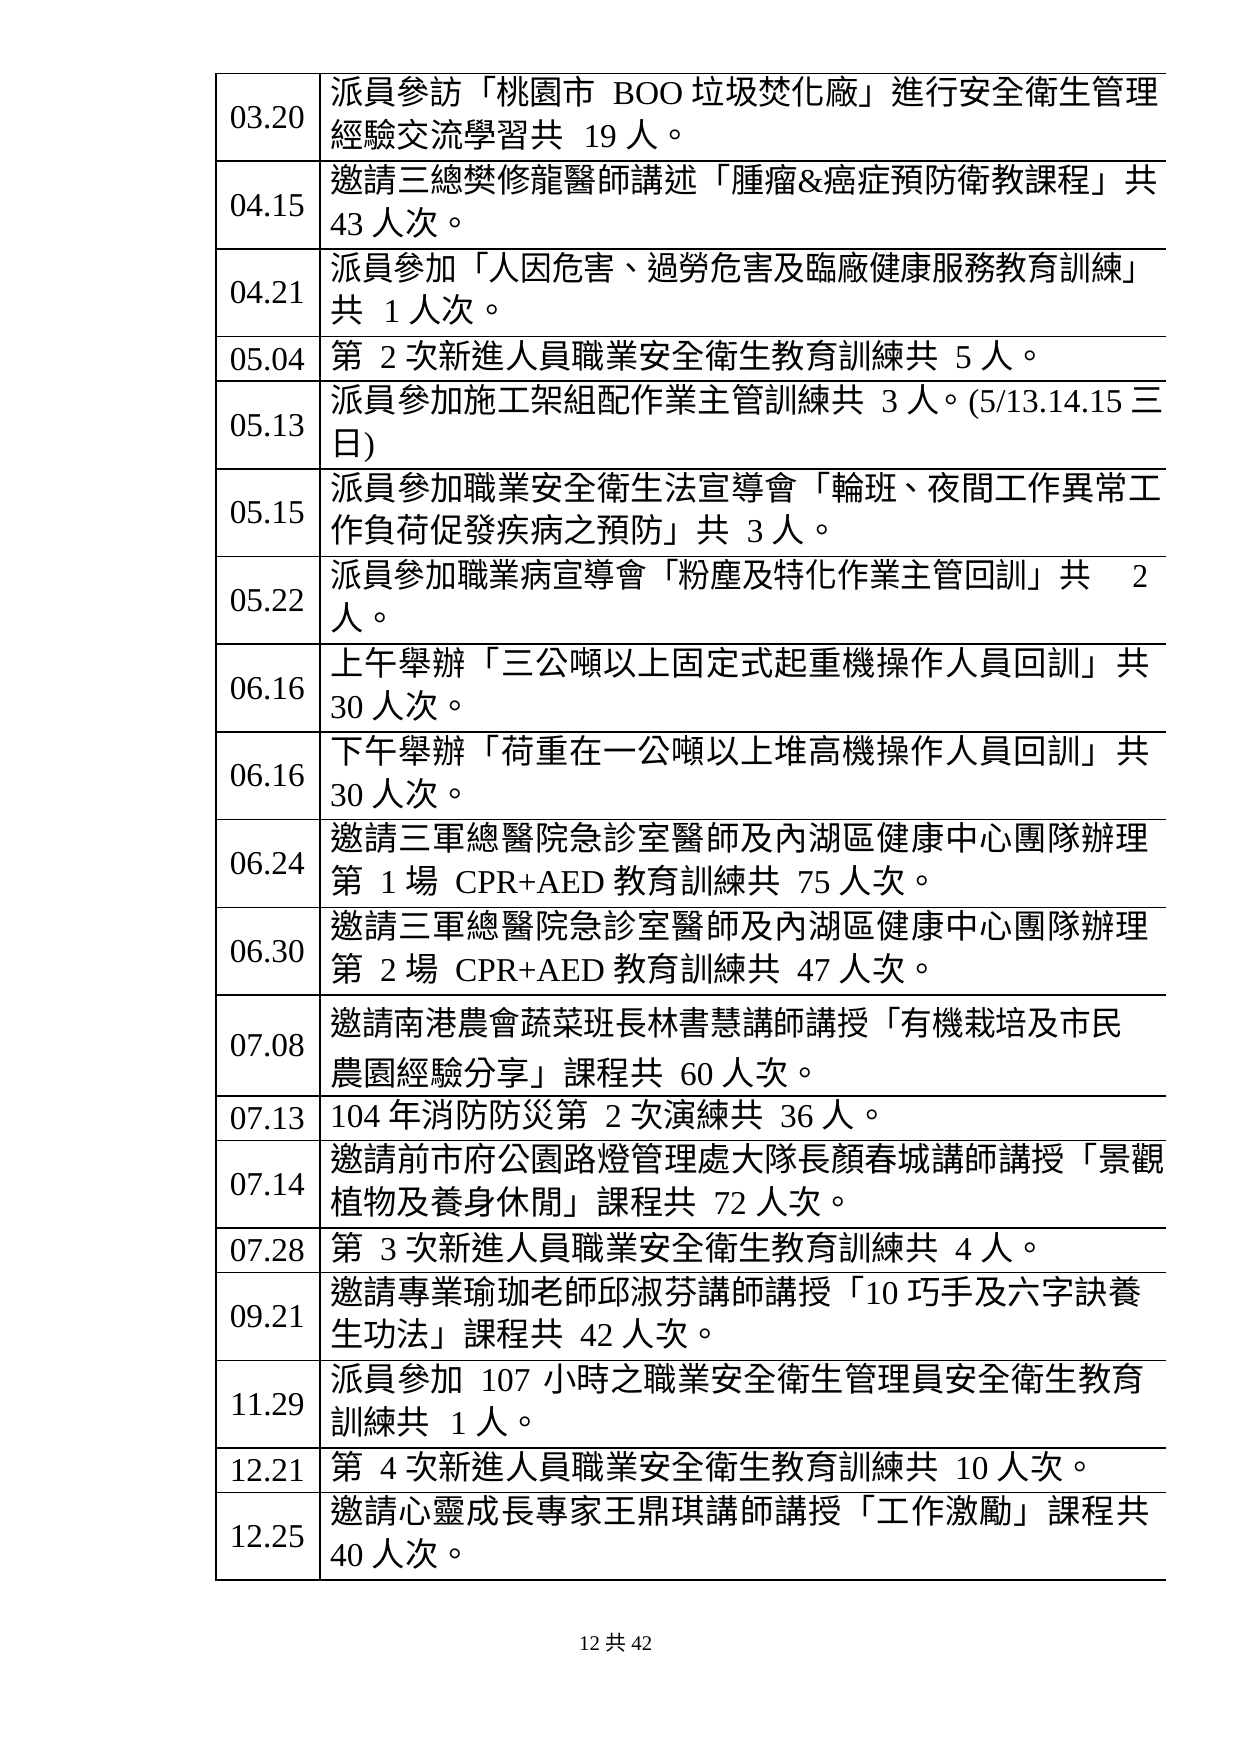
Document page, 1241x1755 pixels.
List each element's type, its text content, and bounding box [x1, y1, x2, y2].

table_cell 06.24 [217, 820, 319, 906]
table_cell 11.29 [217, 1361, 319, 1447]
table_cell 06.30 [217, 908, 319, 994]
table_cell 上午舉辦「三公噸以上固定式起重機操作人員回訓」共 30 人次。 [321, 645, 1166, 731]
table_cell 邀請三總樊修龍醫師講述「腫瘤&癌症預防衛教課程」共 43 人次。 [321, 162, 1166, 248]
table_cell 邀請心靈成長專家王鼎琪講師講授「工作激勵」課程共 40 人次。 [321, 1493, 1166, 1579]
table_cell 邀請三軍總醫院急診室醫師及內湖區健康中心團隊辦理 第 2 場 CPR+AED 教育訓練共 47 人次。 [321, 908, 1166, 994]
table_cell 派員參加職業病宣導會「粉塵及特化作業主管回訓」共 2 人。 [321, 557, 1166, 643]
table_cell 104 年消防防災第 2 次演練共 36 人。 [321, 1097, 1166, 1139]
table_header 派員參訪「桃園市 BOO 垃圾焚化廠」進行安全衛生管理 經驗交流學習共 19 人。 [321, 74, 1166, 160]
table_cell 06.16 [217, 733, 319, 819]
table_cell 04.15 [217, 162, 319, 248]
table_cell 派員參加施工架組配作業主管訓練共 3 人。(5/13.14.15 三 日) [321, 382, 1166, 468]
table_cell 07.08 [217, 996, 319, 1095]
table_cell 07.13 [217, 1097, 319, 1139]
table_cell 05.04 [217, 337, 319, 380]
table_cell 邀請南港農會蔬菜班長林書慧講師講授「有機栽培及市民 農園經驗分享」課程共 60 人次。 [321, 996, 1166, 1095]
table_cell 下午舉辦「荷重在一公噸以上堆高機操作人員回訓」共 30 人次。 [321, 733, 1166, 819]
table_header 03.20 [217, 74, 319, 160]
table_cell 12.25 [217, 1493, 319, 1579]
table_cell 04.21 [217, 250, 319, 336]
table_cell 邀請三軍總醫院急診室醫師及內湖區健康中心團隊辦理 第 1 場 CPR+AED 教育訓練共 75 人次。 [321, 820, 1166, 906]
table_cell 06.16 [217, 645, 319, 731]
table_cell 09.21 [217, 1273, 319, 1359]
table_cell 07.14 [217, 1141, 319, 1227]
table_cell 07.28 [217, 1229, 319, 1272]
table_cell 派員參加「人因危害、過勞危害及臨廠健康服務教育訓練」 共 1 人次。 [321, 250, 1166, 336]
table_cell 05.22 [217, 557, 319, 643]
table_cell 05.15 [217, 470, 319, 556]
table_cell 第 2 次新進人員職業安全衛生教育訓練共 5 人。 [321, 337, 1166, 380]
table_cell 第 3 次新進人員職業安全衛生教育訓練共 4 人。 [321, 1229, 1166, 1272]
table_cell 派員參加 107 小時之職業安全衛生管理員安全衛生教育 訓練共 1 人。 [321, 1361, 1166, 1447]
table_cell 05.13 [217, 382, 319, 468]
table_cell 12.21 [217, 1449, 319, 1492]
table_cell 邀請專業瑜珈老師邱淑芬講師講授「10 巧手及六字訣養 生功法」課程共 42 人次。 [321, 1273, 1166, 1359]
table_cell 邀請前市府公園路燈管理處大隊長顏春城講師講授「景觀 植物及養身休閒」課程共 72 人次。 [321, 1141, 1166, 1227]
table_cell 第 4 次新進人員職業安全衛生教育訓練共 10 人次。 [321, 1449, 1166, 1492]
table_cell 派員參加職業安全衛生法宣導會「輪班、夜間工作異常工 作負荷促發疾病之預防」共 3 人。 [321, 470, 1166, 556]
